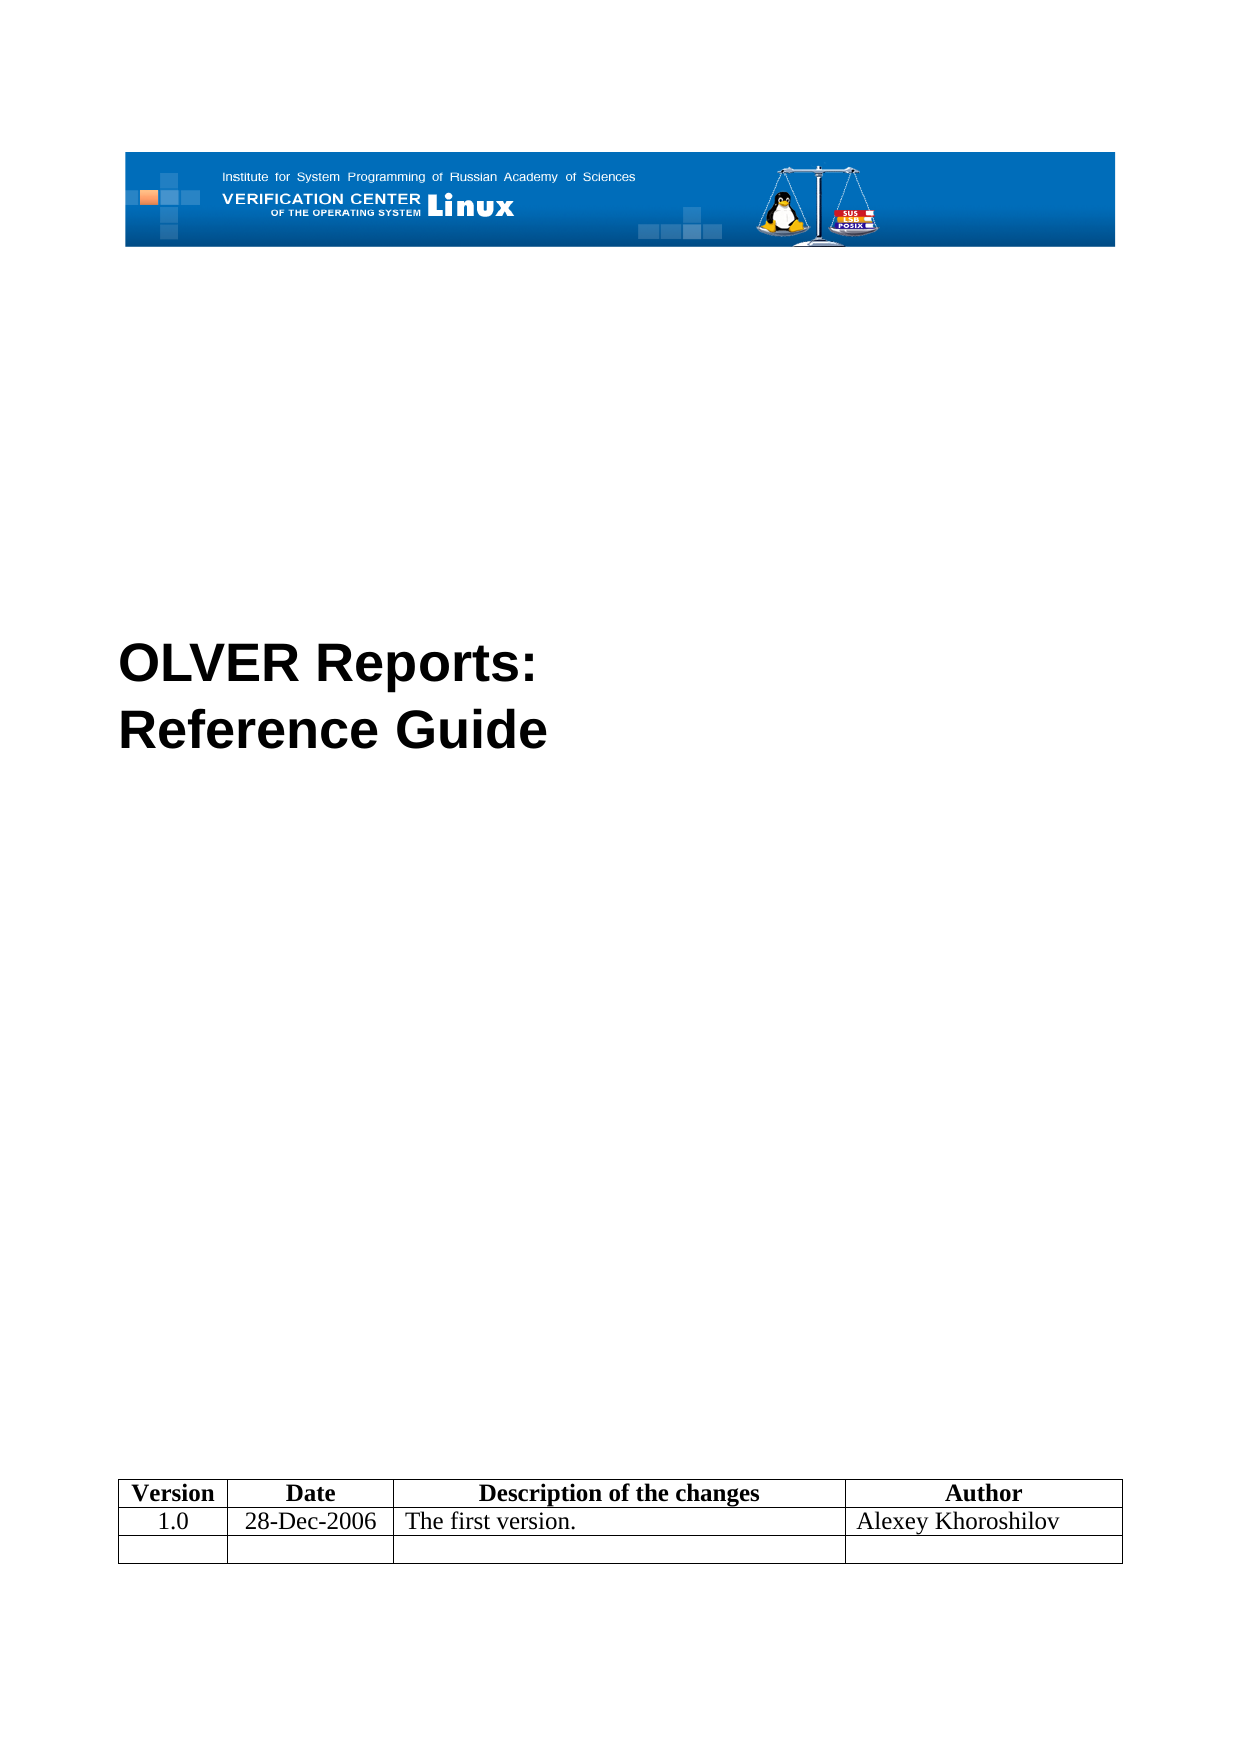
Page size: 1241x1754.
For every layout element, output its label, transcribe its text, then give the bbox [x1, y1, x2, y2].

table_header [98, 118, 1143, 262]
table_cell The first version. [394, 1508, 845, 1535]
table_header Date [228, 1480, 393, 1507]
table_cell Alexey Khoroshilov [846, 1508, 1122, 1535]
table_cell 28-Dec-2006 [228, 1508, 393, 1535]
table_header Version [119, 1480, 227, 1507]
table_cell [394, 1536, 845, 1563]
table_cell [846, 1536, 1122, 1563]
subtitle OLVER Reports: [118, 632, 1122, 693]
table_cell [119, 1536, 227, 1563]
table_cell 1.0 [119, 1508, 227, 1535]
table_header Description of the changes [394, 1480, 845, 1507]
table_header Author [846, 1480, 1122, 1507]
picture [125, 152, 1116, 247]
table_cell [228, 1536, 393, 1563]
text Reference Guide [118, 699, 1122, 760]
